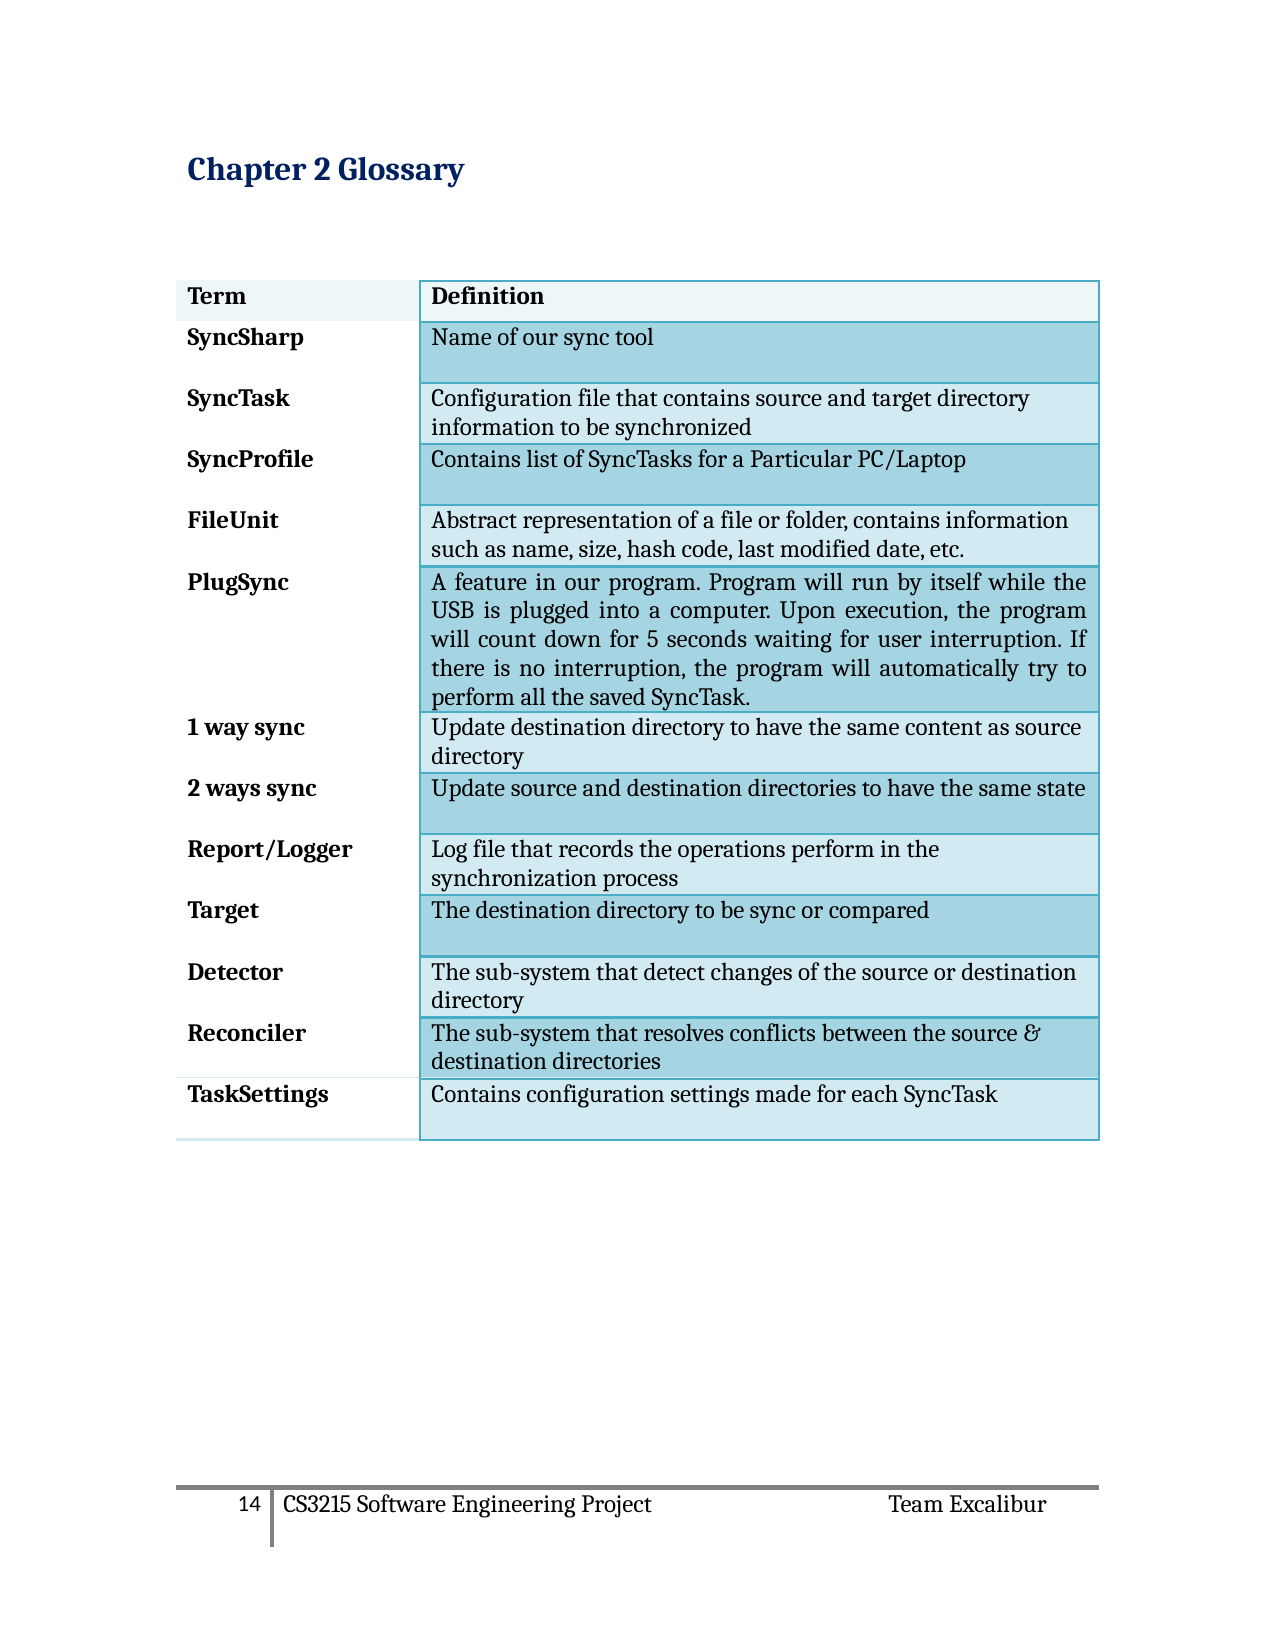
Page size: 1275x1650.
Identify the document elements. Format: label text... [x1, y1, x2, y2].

table_cell The sub-system that resolves conflicts between the source & destination directories [421, 1019, 1098, 1077]
table_cell The destination directory to be sync or compared [421, 896, 1098, 955]
table_cell A feature in our program. Program will run by itself while the USB is plugged into a computer. Upon execution, the program will count down for 5 seconds waiting for user interruption. If there is no interruption, the program will automatically try to perform all the saved SyncTask. [421, 568, 1098, 711]
table_cell Reconciler [176, 1016, 419, 1077]
table_cell Name of our sync tool [421, 323, 1098, 382]
table_cell Report/Logger [176, 833, 419, 894]
text Chapter 2 Glossary [187, 150, 1087, 188]
table_cell Log file that records the operations perform in the synchronization process [421, 835, 1098, 894]
table_cell SyncTask [176, 382, 419, 443]
table_cell 1 way sync [176, 711, 419, 772]
table_cell Target [176, 894, 419, 955]
table_cell Contains configuration settings made for each SyncTask [421, 1080, 1098, 1138]
table_cell PlugSync [176, 565, 419, 711]
table_cell Detector [176, 955, 419, 1016]
table_header Definition [421, 282, 1098, 321]
table_cell SyncSharp [176, 321, 419, 382]
table_cell 2 ways sync [176, 772, 419, 833]
table_cell Contains list of SyncTasks for a Particular PC/Laptop [421, 445, 1098, 504]
table_cell SyncProfile [176, 443, 419, 504]
table_cell Configuration file that contains source and target directory information to be synchronized [421, 384, 1098, 443]
table_cell Update destination directory to have the same content as source directory [421, 713, 1098, 772]
table_cell The sub-system that detect changes of the source or destination directory [421, 958, 1098, 1016]
table_cell Abstract representation of a file or folder, contains information such as name, size, hash code, last modified date, etc. [421, 506, 1098, 565]
table_cell Update source and destination directories to have the same state [421, 774, 1098, 833]
table_cell FileUnit [176, 504, 419, 565]
table_cell TaskSettings [176, 1078, 419, 1138]
table_header Term [176, 280, 419, 321]
